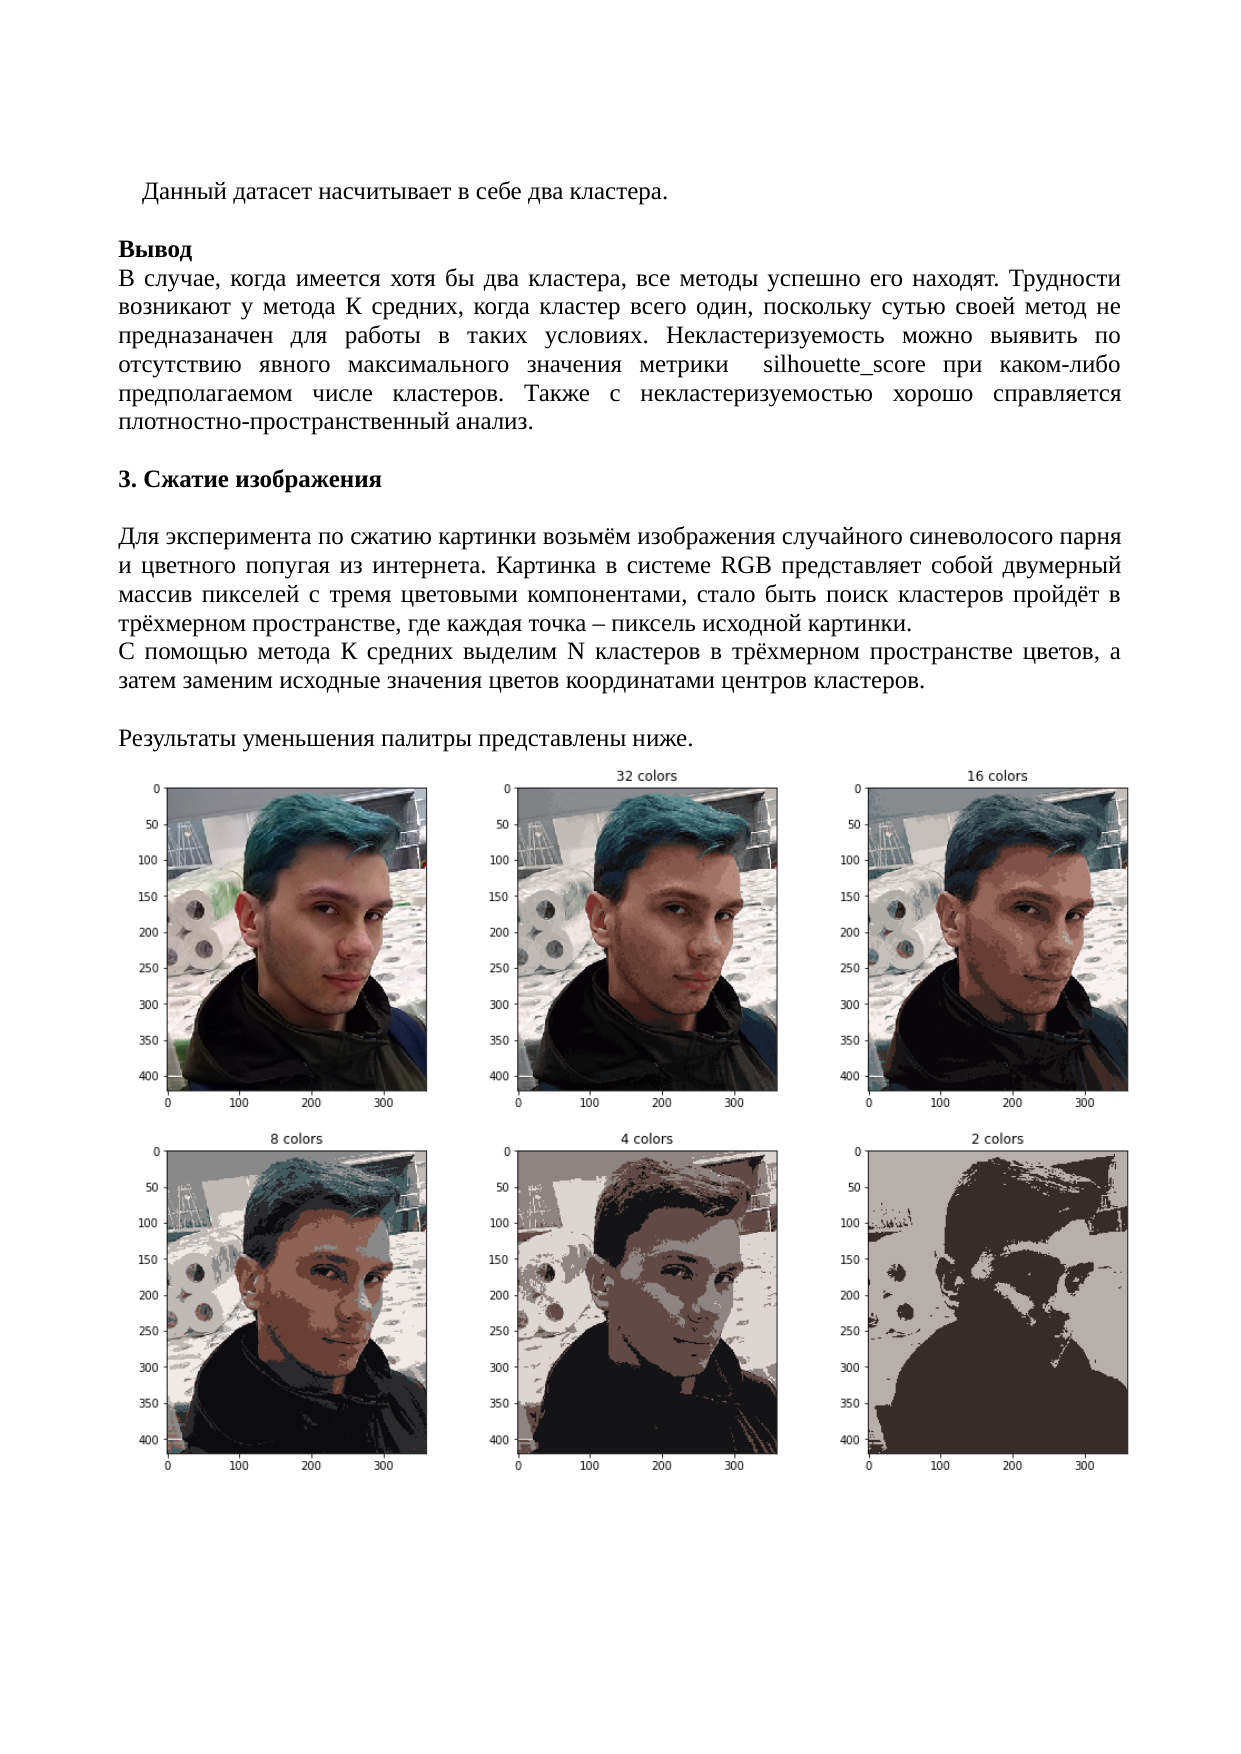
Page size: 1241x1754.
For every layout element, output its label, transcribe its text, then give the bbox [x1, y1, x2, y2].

text Для эксперимента по сжатию картинки возьмём изображения случайного синеволосого парня и цветного попугая из интернета. Картинка в системе RGB представляет собой двумерный массив пикселей с тремя цветовыми компонентами, стало быть поиск кластеров пройдёт в трёхмерном пространстве, где каждая точка – пиксель исходной картинки. [118, 521, 1122, 636]
text В случае, когда имеется хотя бы два кластера, все методы успешно его находят. Трудности возникают у метода К средних, когда кластер всего один, поскольку сутью своей метод не предназаначен для работы в таких условиях. Некластеризуемость можно выявить по отсутствию явного максимального значения метрики silhouette_score при каком-либо предполагаемом числе кластеров. Также с некластеризуемостью хорошо справляется плотностно-пространственный анализ. [118, 263, 1122, 435]
text С помощью метода К средних выделим N кластеров в трёхмерном пространстве цветов, а затем заменим исходные значения цветов координатами центров кластеров. [118, 636, 1122, 694]
text Вывод [118, 234, 1122, 263]
picture [130, 762, 1135, 1480]
text Данный датасет насчитывает в себе два кластера. [142, 176, 1122, 205]
text 3. Сжатие изображения [118, 464, 1122, 493]
text Результаты уменьшения палитры представлены ниже. [118, 723, 1122, 751]
